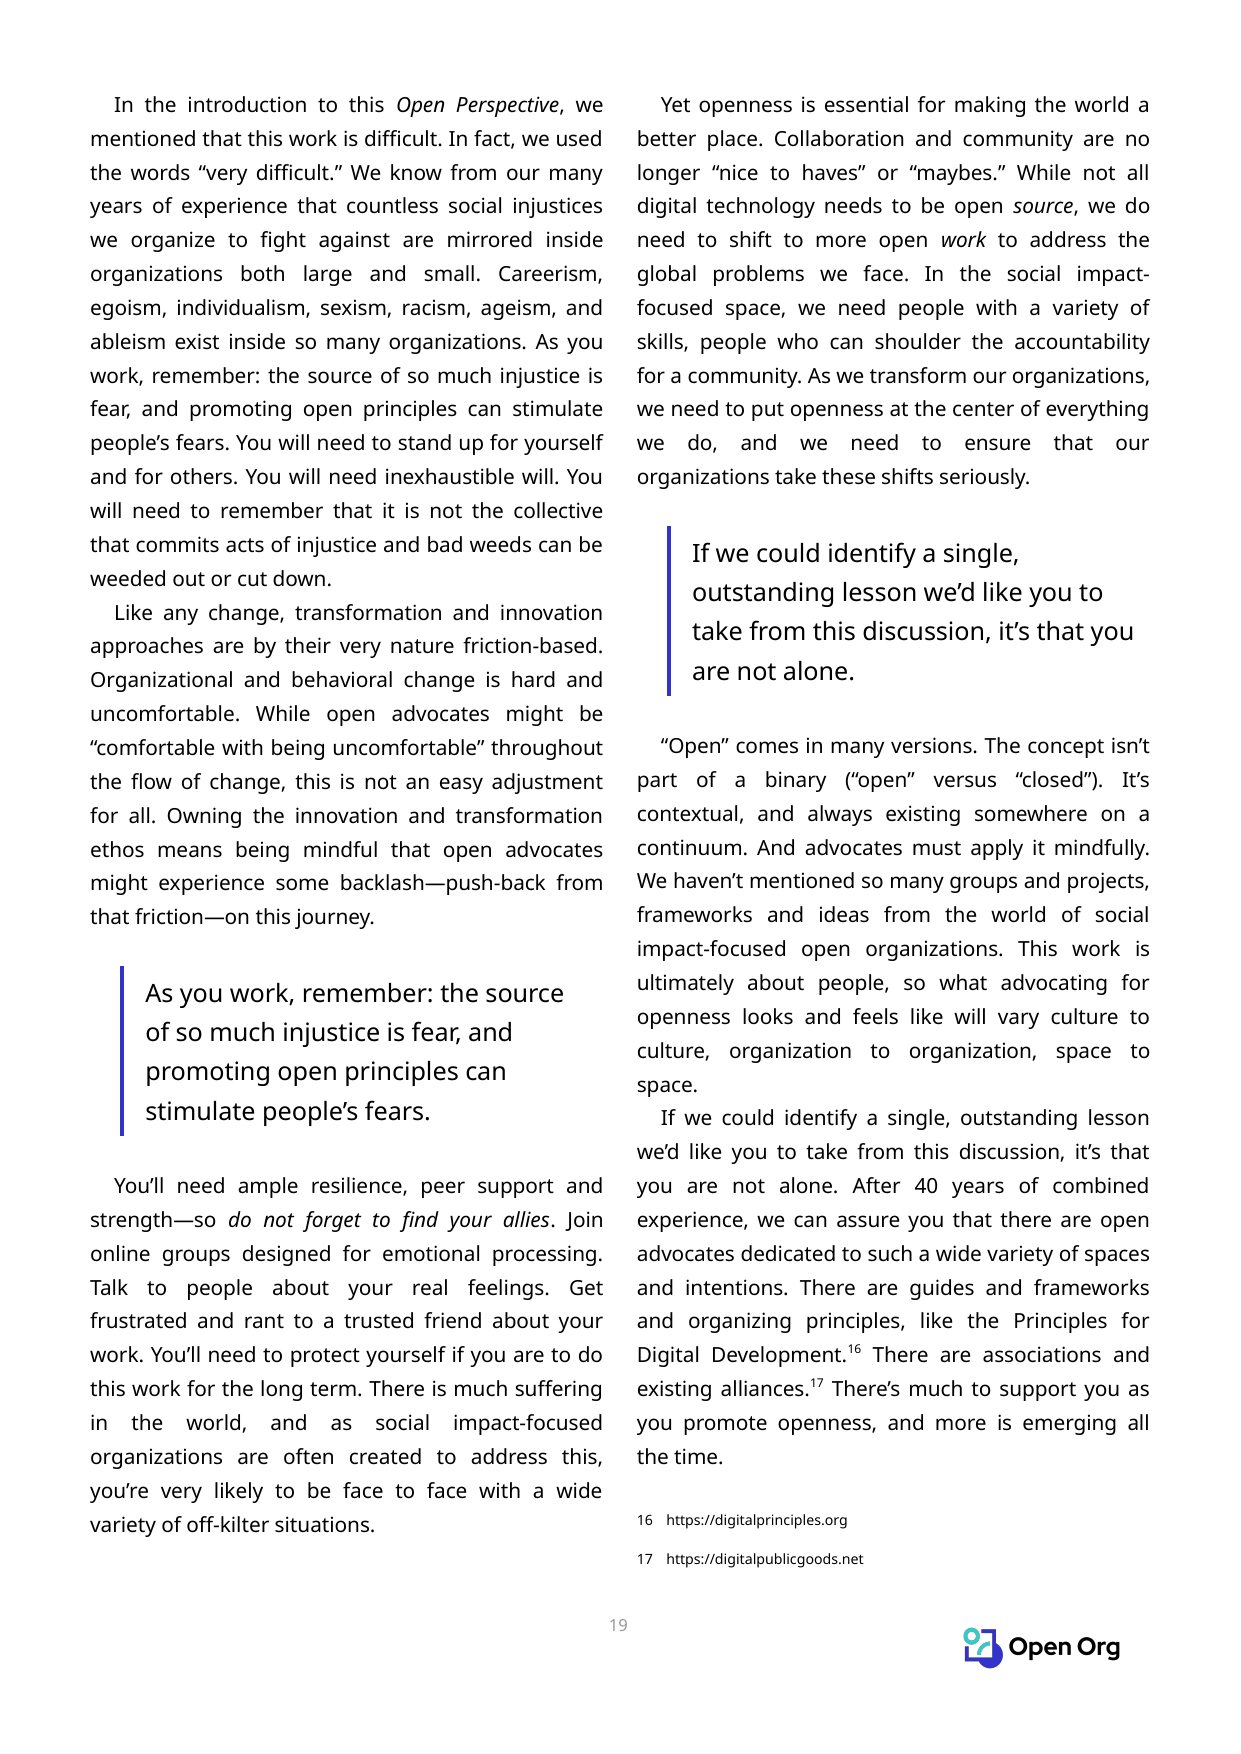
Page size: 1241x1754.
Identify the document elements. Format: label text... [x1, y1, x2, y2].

text You’ll need ample resilience, peer support and strength—so do not forget to find your allies. Join online groups designed for emotional processing. Talk to people about your real feelings. Get frustrated and rant to a trusted friend about your work. You’ll need to protect yourself if you are to do this work for the long term. There is much suffering in the world, and as social impact-focused organizations are often created to address this, you’re very likely to be face to face with a wide variety of off-kilter situations. [90, 1171, 604, 1538]
text In the introduction to this Open Perspective, we mentioned that this work is difficult. In fact, we used the words “very difficult.” We know from our many years of experience that countless social injustices we organize to fight against are mirrored inside organizations both large and small. Careerism, egoism, individualism, sexism, racism, ageism, and ableism exist inside so many organizations. As you work, remember: the source of so much injustice is fear, and promoting open principles can stimulate people’s fears. You will need to stand up for yourself and for others. You will need inexhaustible will. You will need to remember that it is not the collective that commits acts of injustice and bad weeds can be weeded out or cut down. [90, 90, 604, 592]
text As you work, remember: the source of so much injustice is fear, and promoting open principles can stimulate people’s fears. [124, 966, 589, 1136]
text https://digitalprinciples.org [637, 1510, 1150, 1529]
text If we could identify a single, outstanding lesson we’d like you to take from this discussion, it’s that you are not alone. After 40 years of combined experience, we can assure you that there are open advocates dedicated to such a wide variety of spaces and intentions. There are guides and frameworks and organizing principles, like the Principles for Digital Development. There are associations and existing alliances. There’s much to support you as you promote openness, and more is emerging all the time. [637, 1104, 1150, 1470]
text “Open” comes in many versions. The concept isn’t part of a binary (“open” versus “closed”). It’s contextual, and always existing somewhere on a continuum. And advocates must apply it mindfully. We haven’t mentioned so many groups and projects, frameworks and ideas from the world of social impact-focused open organizations. This work is ultimately about people, so what advocating for openness looks and feels like will vary culture to culture, organization to organization, space to space. [637, 731, 1150, 1098]
text https://digitalpublicgoods.net [637, 1549, 1150, 1568]
text Like any change, transformation and innovation approaches are by their very nature friction-based. Organizational and behavioral change is hard and uncomfortable. While open advocates might be “comfortable with being uncomfortable” throughout the flow of change, this is not an easy adjustment for all. Owning the innovation and transformation ethos means being mindful that open advocates might experience some backlash—push-back from that friction—on this journey. [90, 598, 604, 931]
text If we could identify a single, outstanding lesson we’d like you to take from this discussion, it’s that you are not alone. [671, 526, 1135, 696]
picture [963, 1627, 1120, 1669]
text Yet openness is essential for making the world a better place. Collaboration and community are no longer “nice to haves” or “maybes.” While not all digital technology needs to be open source, we do need to shift to more open work to address the global problems we face. In the social impact-focused space, we need people with a variety of skills, people who can shoulder the accountability for a community. As we transform our organizations, we need to put openness at the center of everything we do, and we need to ensure that our organizations take these shifts seriously. [637, 90, 1150, 491]
